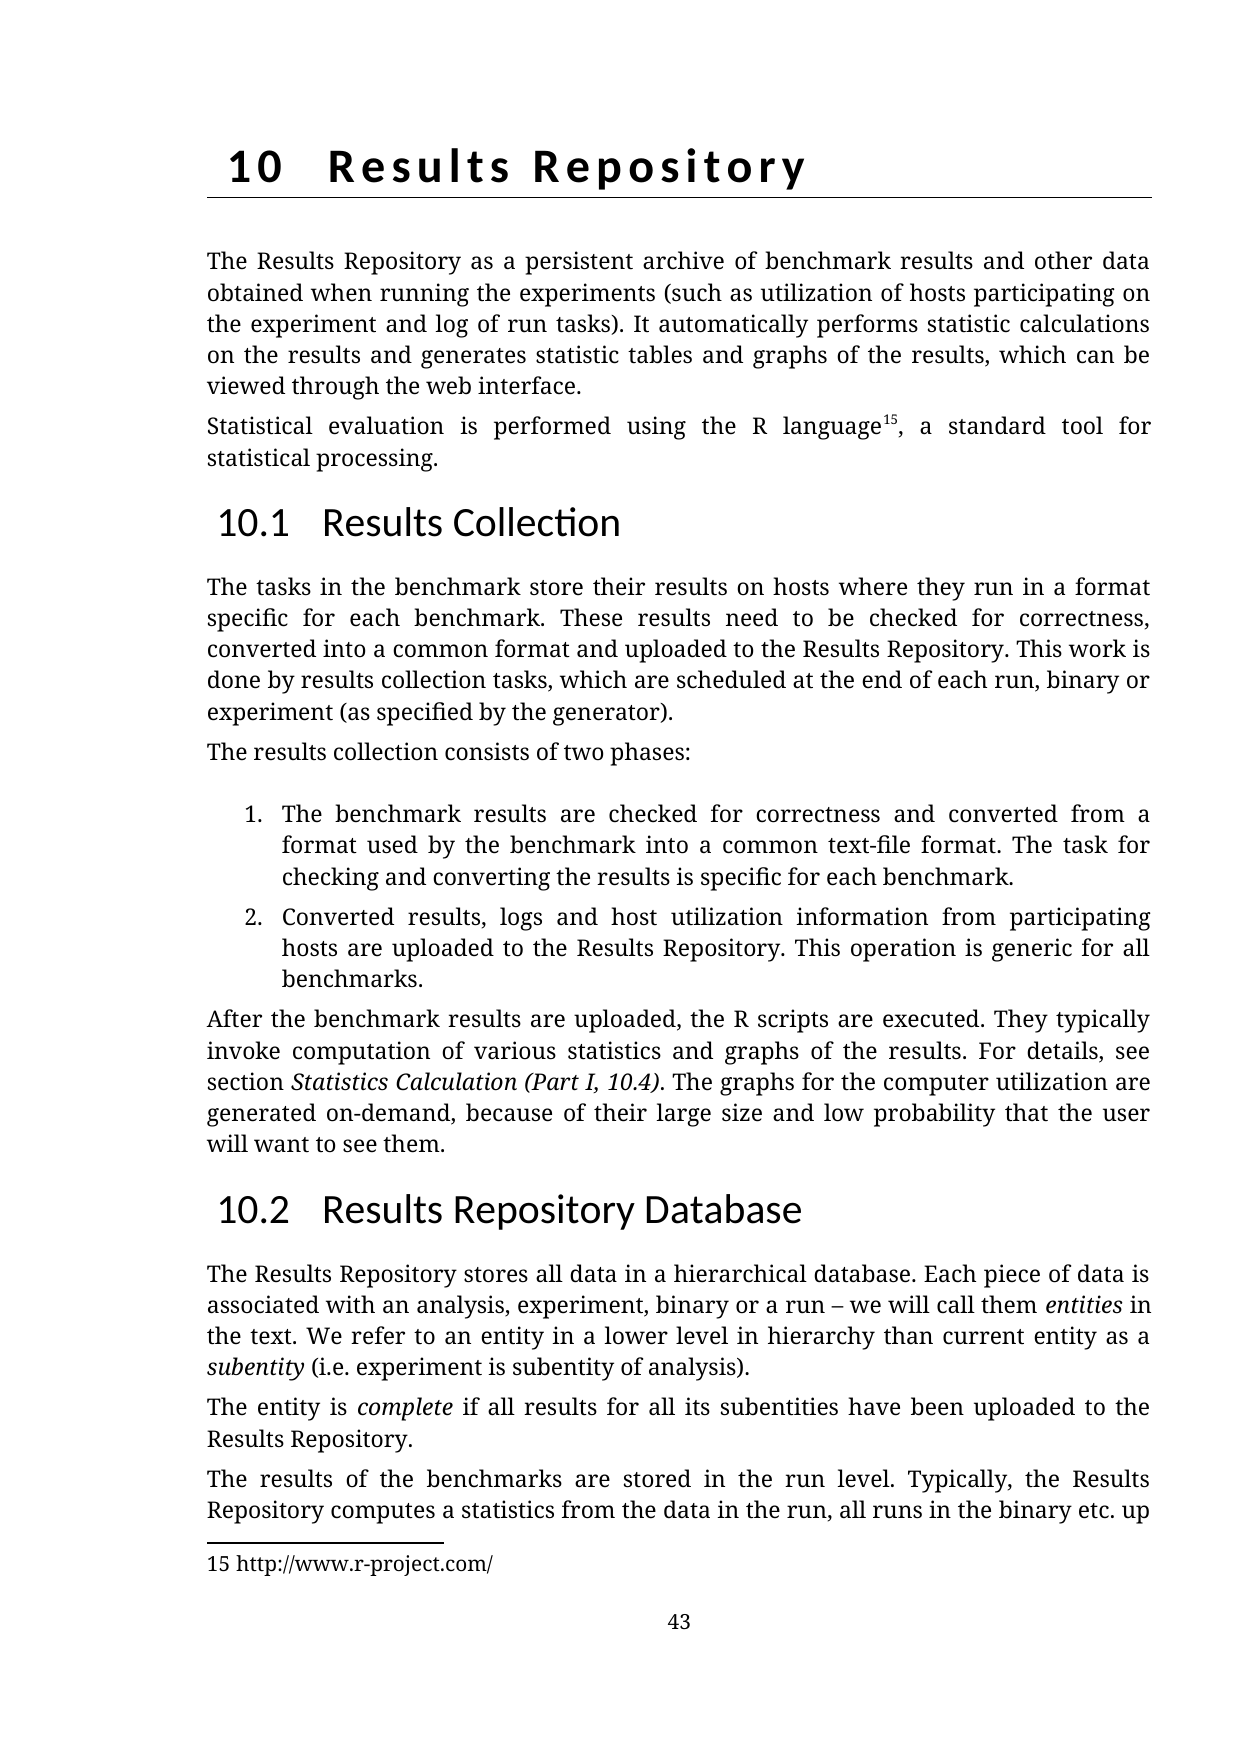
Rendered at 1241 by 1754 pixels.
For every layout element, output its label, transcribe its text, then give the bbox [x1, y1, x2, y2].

text The Results Repository as a persistent archive of benchmark results and other data obtained when running the experiments (such as utilization of hosts participating on the experiment and log of run tasks). It automatically performs statistic calculations on the results and generates statistic tables and graphs of the results, which can be viewed through the web interface. [207, 245, 1152, 401]
list The benchmark results are checked for correctness and converted from a format used by the benchmark into a common text-file format. The task for checking and converting the results is specific for each benchmark. [244, 798, 1152, 892]
text Statistical evaluation is performed using the R language, a standard tool for statistical processing. [207, 410, 1152, 473]
text The tasks in the benchmark store their results on hosts where they run in a format specific for each benchmark. These results need to be checked for correctness, converted into a common format and uploaded to the Results Repository. This work is done by results collection tasks, which are scheduled at the end of each run, binary or experiment (as specified by the generator). [207, 571, 1152, 727]
subtitle Results Collection [207, 505, 1152, 547]
list Converted results, logs and host utilization information from participating hosts are uploaded to the Results Repository. This operation is generic for all benchmarks. [244, 901, 1152, 994]
text After the benchmark results are uploaded, the R scripts are executed. They typically invoke computation of various statistics and graphs of the results. For details, see section Statistics Calculation (Part I, 10.4). The graphs for the computer utilization are generated on-demand, because of their large size and low probability that the user will want to see them. [207, 1003, 1152, 1160]
text The results collection consists of two phases: [207, 736, 1152, 767]
text The entity is complete if all results for all its subentities have been uploaded to the Results Repository. [207, 1391, 1152, 1454]
text The Results Repository stores all data in a hierarchical database. Each piece of data is associated with an analysis, experiment, binary or a run – we will call them entities in the text. We refer to an entity in a lower level in hierarchy than current entity as a subentity (i.e. experiment is subentity of analysis). [207, 1257, 1152, 1382]
text http://www.r-project.com/ [207, 1549, 1152, 1578]
subtitle Results Repository Database [207, 1192, 1152, 1234]
text The results of the benchmarks are stored in the run level. Typically, the Results Repository computes a statistics from the data in the run, all runs in the binary etc. up [207, 1463, 1152, 1525]
subtitle Results Repository [207, 143, 1152, 197]
